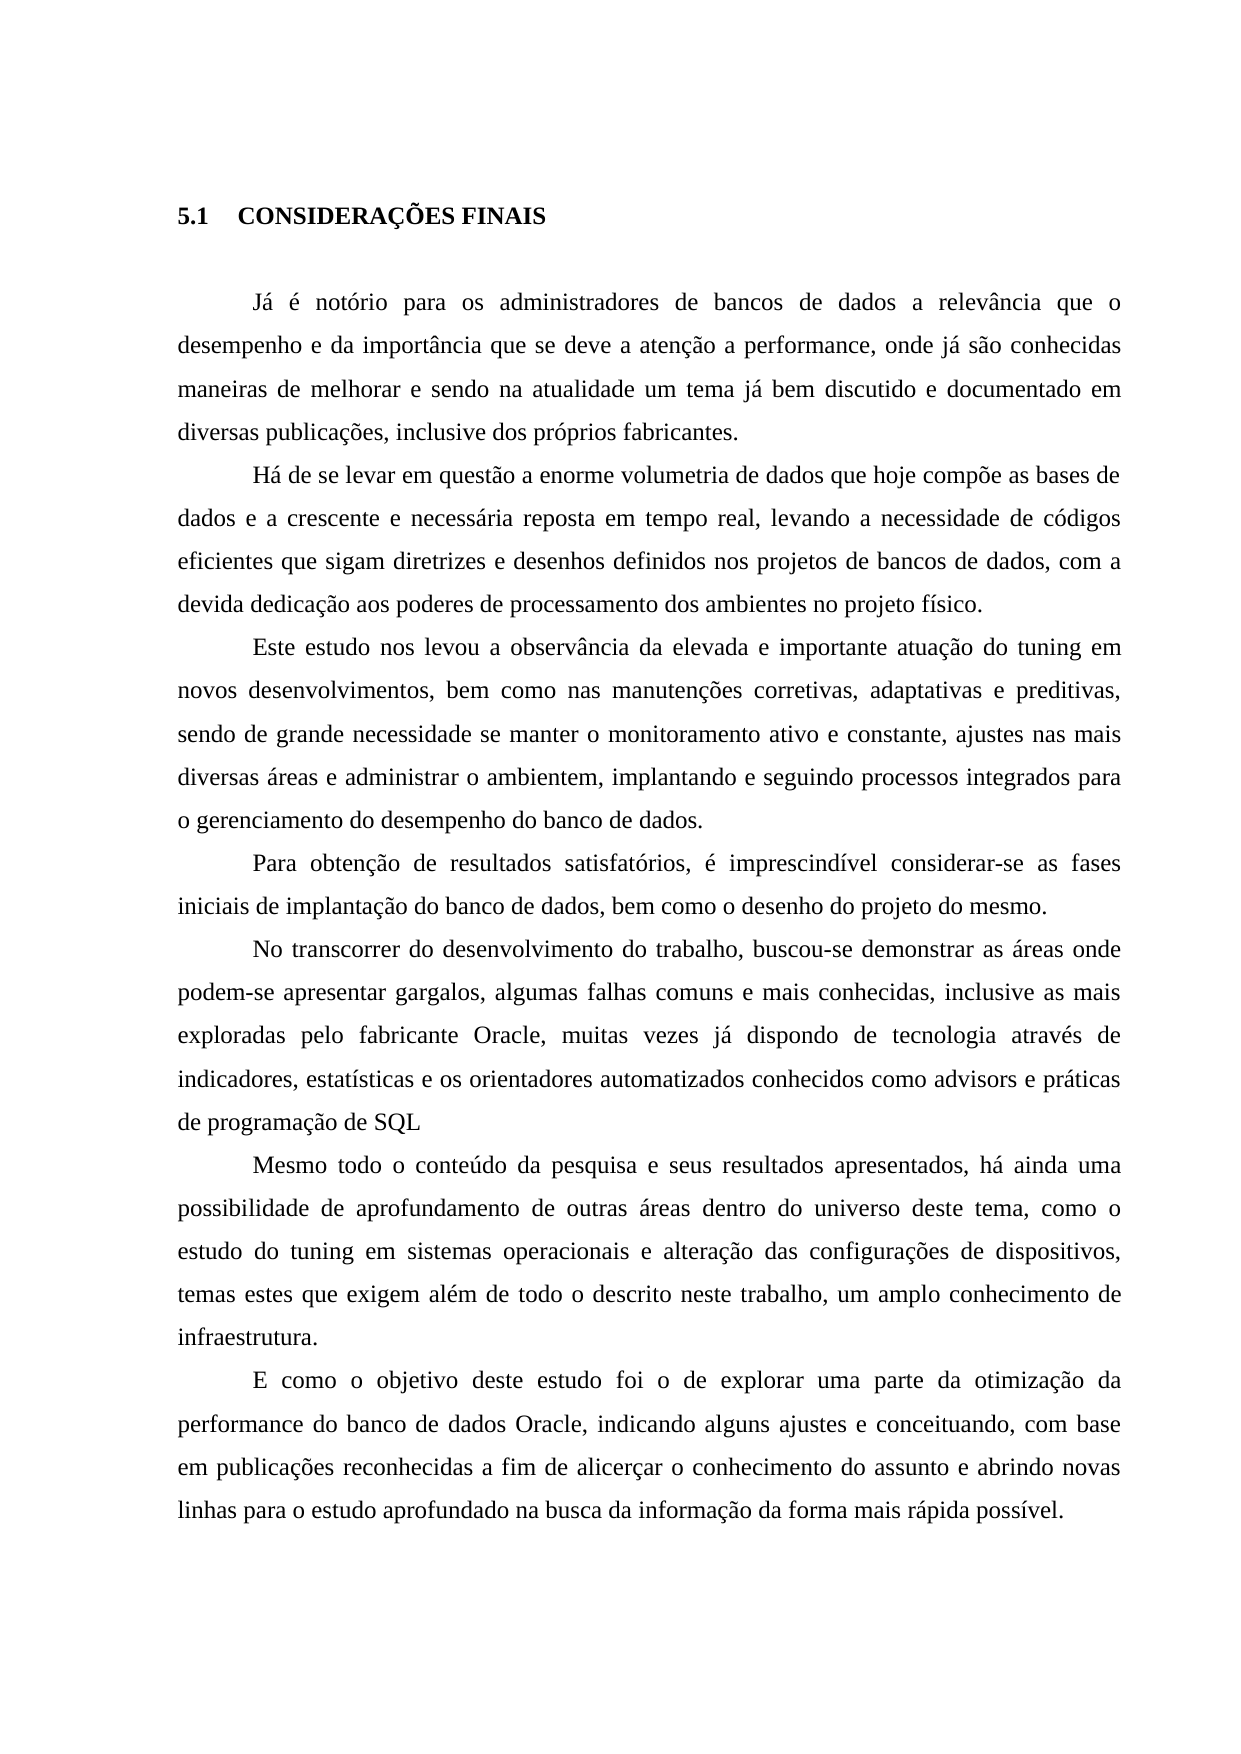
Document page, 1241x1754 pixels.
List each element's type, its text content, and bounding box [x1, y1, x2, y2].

text Há de se levar em questão a enorme volumetria de dados que hoje compõe as bases de dados e a crescente e necessária reposta em tempo real, levando a necessidade de códigos eficientes que sigam diretrizes e desenhos definidos nos projetos de bancos de dados, com a devida dedicação aos poderes de processamento dos ambientes no projeto físico. [177, 460, 1122, 618]
text Este estudo nos levou a observância da elevada e importante atuação do tuning em novos desenvolvimentos, bem como nas manutenções corretivas, adaptativas e preditivas, sendo de grande necessidade se manter o monitoramento ativo e constante, ajustes nas mais diversas áreas e administrar o ambientem, implantando e seguindo processos integrados para o gerenciamento do desempenho do banco de dados. [177, 632, 1122, 834]
text E como o objetivo deste estudo foi o de explorar uma parte da otimização da performance do banco de dados Oracle, indicando alguns ajustes e conceituando, com base em publicações reconhecidas a fim de alicerçar o conhecimento do assunto e abrindo novas linhas para o estudo aprofundado na busca da informação da forma mais rápida possível. [177, 1366, 1122, 1524]
text Para obtenção de resultados satisfatórios, é imprescindível considerar-se as fases iniciais de implantação do banco de dados, bem como o desenho do projeto do mesmo. [177, 848, 1122, 920]
text No transcorrer do desenvolvimento do trabalho, buscou-se demonstrar as áreas onde podem-se apresentar gargalos, algumas falhas comuns e mais conhecidas, inclusive as mais exploradas pelo fabricante Oracle, muitas vezes já dispondo de tecnologia através de indicadores, estatísticas e os orientadores automatizados conhecidos como advisors e práticas de programação de SQL [177, 934, 1122, 1136]
text Já é notório para os administradores de bancos de dados a relevância que o desempenho e da importância que se deve a atenção a performance, onde já são conhecidas maneiras de melhorar e sendo na atualidade um tema já bem discutido e documentado em diversas publicações, inclusive dos próprios fabricantes. [177, 287, 1122, 446]
text Mesmo todo o conteúdo da pesquisa e seus resultados apresentados, há ainda uma possibilidade de aprofundamento de outras áreas dentro do universo deste tema, como o estudo do tuning em sistemas operacionais e alteração das configurações de dispositivos, temas estes que exigem além de todo o descrito neste trabalho, um amplo conhecimento de infraestrutura. [177, 1150, 1122, 1351]
subtitle CONSIDERAÇÕES FINAIS [177, 201, 1122, 230]
